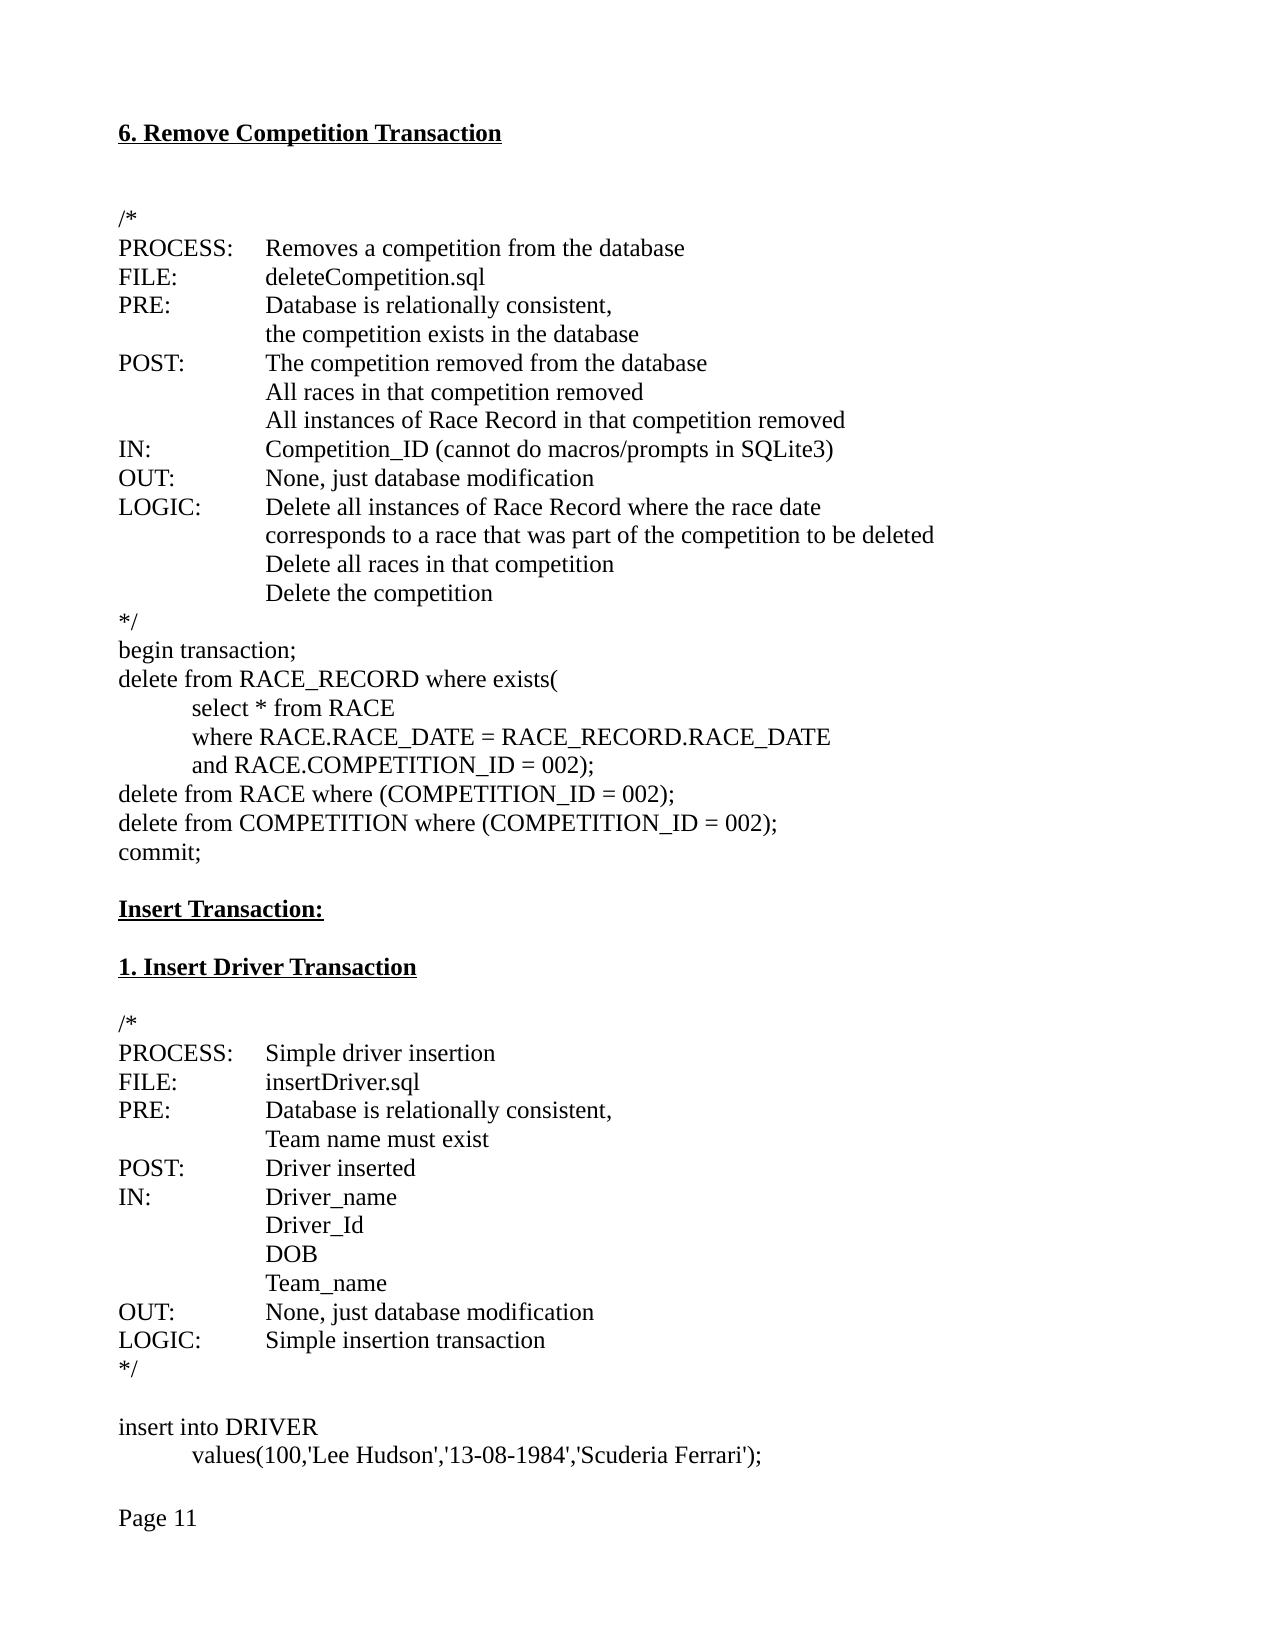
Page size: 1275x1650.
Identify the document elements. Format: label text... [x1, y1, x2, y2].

text Driver_Id [118, 1211, 1157, 1239]
text FILE: deleteCompetition.sql [118, 262, 1157, 291]
text PROCESS: Simple driver insertion [118, 1038, 1157, 1067]
text and RACE.COMPETITION_ID = 002); [118, 751, 1157, 779]
text Team name must exist [118, 1124, 1157, 1153]
text Delete the competition [118, 578, 1157, 607]
text DOB [118, 1239, 1157, 1268]
text commit; [118, 837, 1157, 866]
text begin transaction; [118, 636, 1157, 664]
text IN: Competition_ID (cannot do macros/prompts in SQLite3) [118, 434, 1157, 463]
text POST: Driver inserted [118, 1153, 1157, 1182]
text OUT: None, just database modification [118, 463, 1157, 492]
text values(100,'Lee Hudson','13-08-1984','Scuderia Ferrari'); [118, 1441, 1157, 1469]
text IN: Driver_name [118, 1182, 1157, 1211]
text LOGIC: Simple insertion transaction [118, 1326, 1157, 1354]
text OUT: None, just database modification [118, 1297, 1157, 1326]
text corresponds to a race that was part of the competition to be deleted [118, 521, 1157, 549]
text Delete all races in that competition [118, 549, 1157, 578]
text */ [118, 607, 1157, 636]
text delete from RACE_RECORD where exists( [118, 664, 1157, 693]
text Team_name [118, 1268, 1157, 1297]
text All races in that competition removed [118, 377, 1157, 406]
text where RACE.RACE_DATE = RACE_RECORD.RACE_DATE [118, 722, 1157, 751]
text All instances of Race Record in that competition removed [118, 406, 1157, 434]
text */ [118, 1354, 1157, 1383]
text select * from RACE [118, 693, 1157, 722]
text 1. Insert Driver Transaction [118, 952, 1157, 981]
text 6. Remove Competition Transaction [118, 118, 1157, 147]
text delete from RACE where (COMPETITION_ID = 002); [118, 779, 1157, 808]
text POST: The competition removed from the database [118, 348, 1157, 377]
text insert into DRIVER [118, 1412, 1157, 1441]
text PRE: Database is relationally consistent, [118, 1096, 1157, 1124]
text delete from COMPETITION where (COMPETITION_ID = 002); [118, 808, 1157, 837]
text the competition exists in the database [118, 319, 1157, 348]
text /* [118, 204, 1157, 233]
text PROCESS: Removes a competition from the database [118, 233, 1157, 262]
text FILE: insertDriver.sql [118, 1067, 1157, 1096]
text /* [118, 1009, 1157, 1038]
text Insert Transaction: [118, 894, 1157, 923]
text PRE: Database is relationally consistent, [118, 291, 1157, 319]
text LOGIC: Delete all instances of Race Record where the race date [118, 492, 1157, 521]
